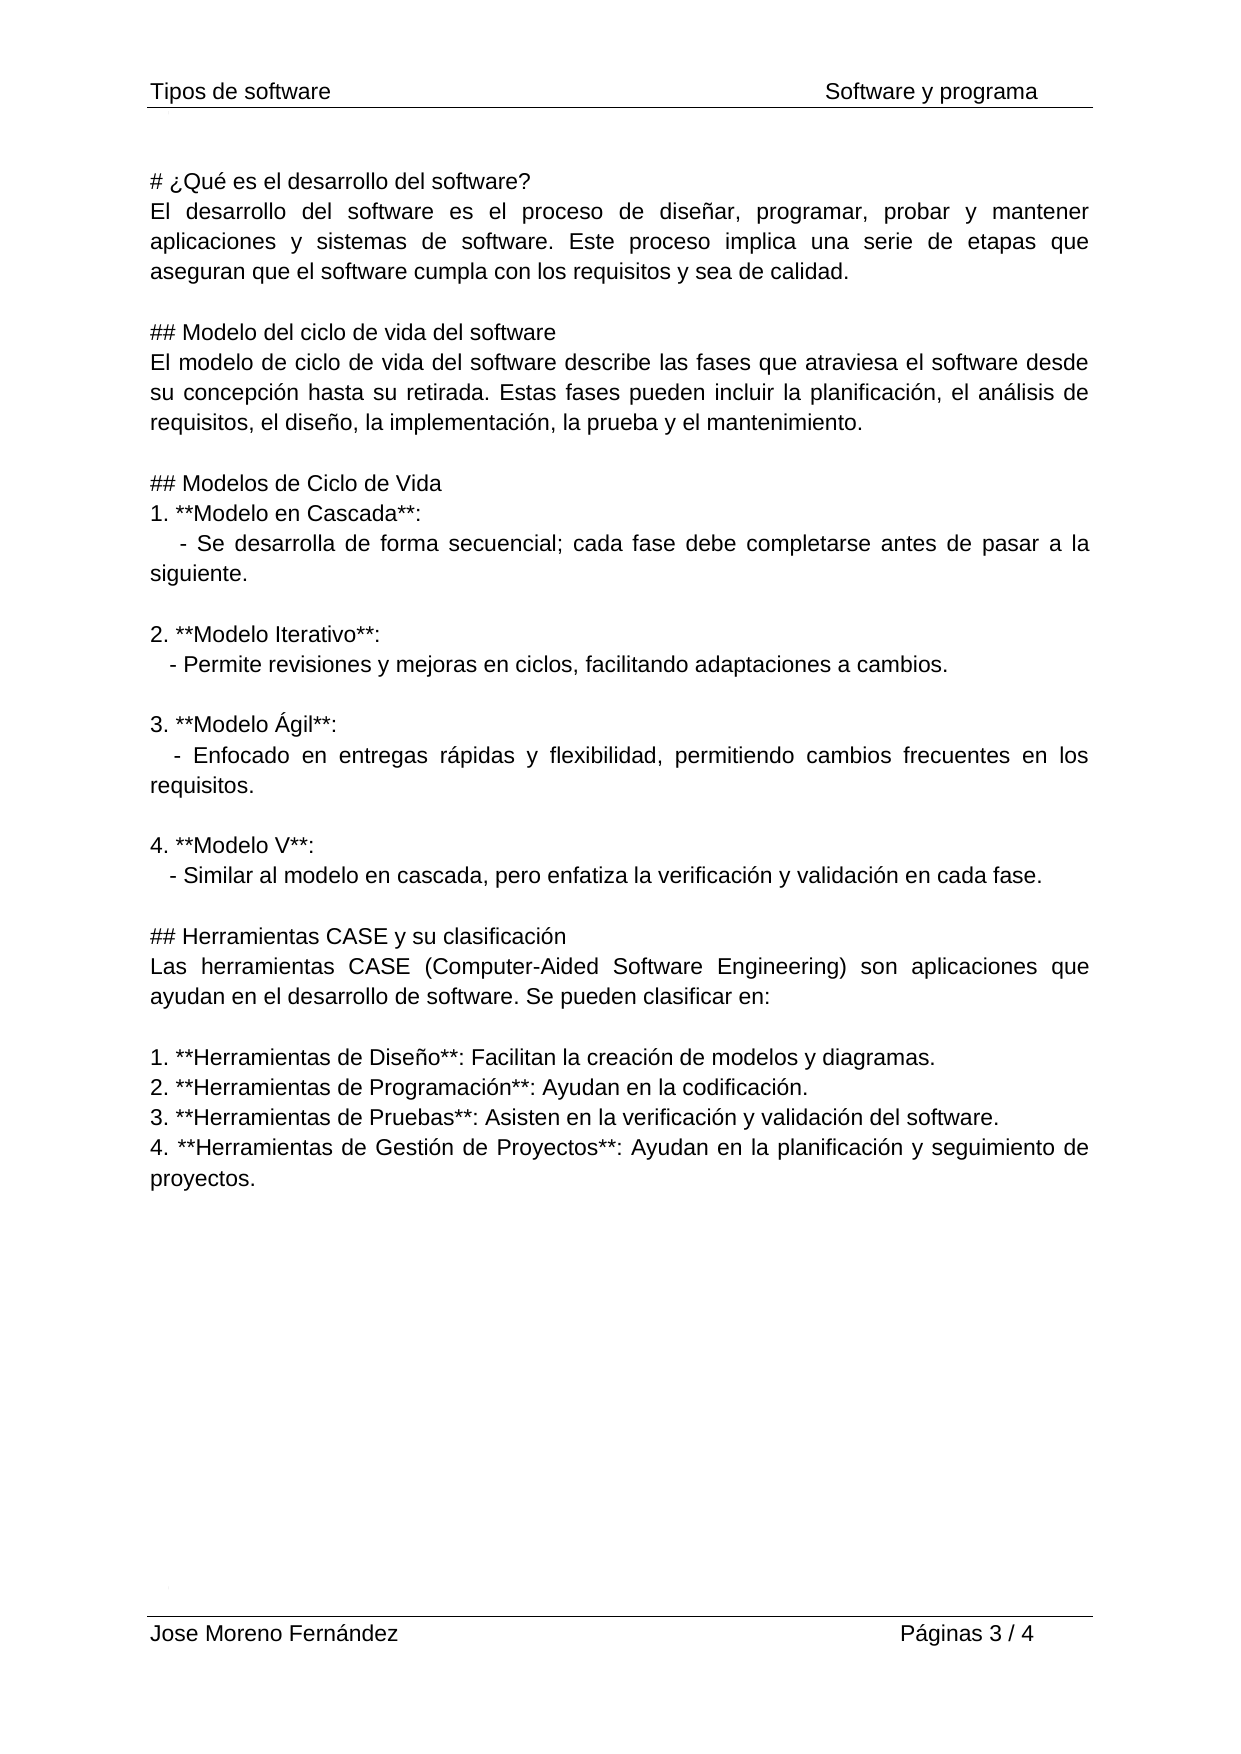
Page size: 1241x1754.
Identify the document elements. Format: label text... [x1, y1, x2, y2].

text 2. **Herramientas de Programación**: Ayudan en la codificación. [150, 1074, 1090, 1100]
text El modelo de ciclo de vida del software describe las fases que atraviesa el software desde su concepción hasta su retirada. Estas fases pueden incluir la planificación, el análisis de requisitos, el diseño, la implementación, la prueba y el mantenimiento. [150, 349, 1090, 436]
text - Permite revisiones y mejoras en ciclos, facilitando adaptaciones a cambios. [150, 651, 1090, 677]
text ## Modelos de Ciclo de Vida [150, 470, 1090, 496]
text 1. **Herramientas de Diseño**: Facilitan la creación de modelos y diagramas. [150, 1044, 1090, 1070]
text El desarrollo del software es el proceso de diseñar, programar, probar y mantener aplicaciones y sistemas de software. Este proceso implica una serie de etapas que aseguran que el software cumpla con los requisitos y sea de calidad. [150, 198, 1090, 285]
text 1. **Modelo en Cascada**: [150, 500, 1090, 526]
text # ¿Qué es el desarrollo del software? [150, 168, 1090, 194]
text - Similar al modelo en cascada, pero enfatiza la verificación y validación en cada fase. [150, 862, 1090, 889]
text 4. **Modelo V**: [150, 832, 1090, 859]
text - Enfocado en entregas rápidas y flexibilidad, permitiendo cambios frecuentes en los requisitos. [150, 742, 1090, 798]
text 3. **Modelo Ágil**: [150, 711, 1090, 738]
text - Se desarrolla de forma secuencial; cada fase debe completarse antes de pasar a la siguiente. [150, 530, 1090, 587]
text 2. **Modelo Iterativo**: [150, 621, 1090, 647]
text 4. **Herramientas de Gestión de Proyectos**: Ayudan en la planificación y seguimiento de proyectos. [150, 1134, 1090, 1191]
text ## Herramientas CASE y su clasificación [150, 923, 1090, 949]
text 3. **Herramientas de Pruebas**: Asisten en la verificación y validación del software. [150, 1104, 1090, 1131]
text ## Modelo del ciclo de vida del software [150, 319, 1090, 345]
text Las herramientas CASE (Computer-Aided Software Engineering) son aplicaciones que ayudan en el desarrollo de software. Se pueden clasificar en: [150, 953, 1090, 1010]
